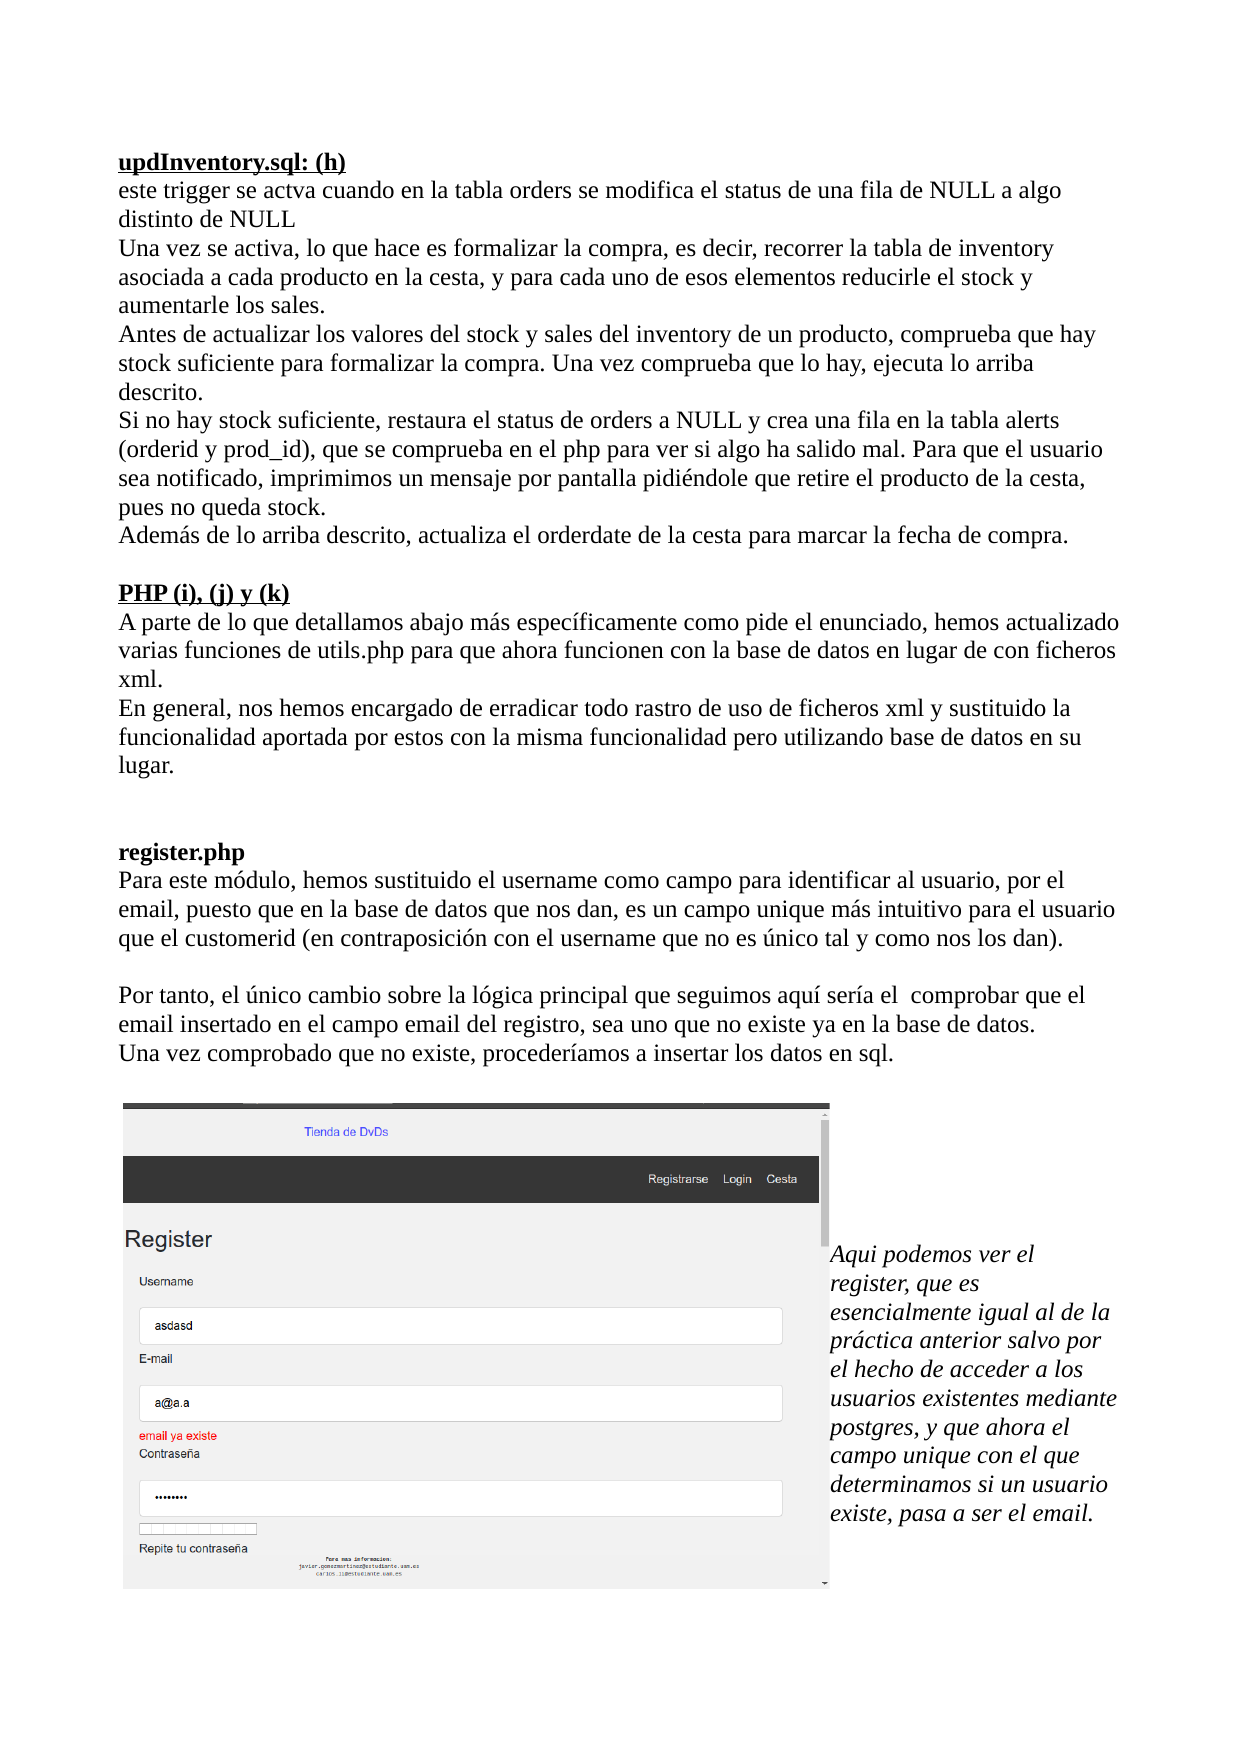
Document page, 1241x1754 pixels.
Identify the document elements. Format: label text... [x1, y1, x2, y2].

text A parte de lo que detallamos abajo más específicamente como pide el enunciado, hemos actualizado varias funciones de utils.php para que ahora funcionen con la base de datos en lugar de con ficheros xml. [118, 607, 1122, 693]
text Antes de actualizar los valores del stock y sales del inventory de un producto, comprueba que hay stock suficiente para formalizar la compra. Una vez comprueba que lo hay, ejecuta lo arriba descrito. [118, 319, 1122, 406]
text PHP (i), (j) y (k) [118, 578, 1122, 607]
picture [123, 1103, 830, 1589]
text Por tanto, el único cambio sobre la lógica principal que seguimos aquí sería el comprobar que el email insertado en el campo email del registro, sea uno que no existe ya en la base de datos. [118, 981, 1122, 1038]
text este trigger se actva cuando en la tabla orders se modifica el status de una fila de NULL a algo distinto de NULL [118, 176, 1122, 233]
text Además de lo arriba descrito, actualiza el orderdate de la cesta para marcar la fecha de compra. [118, 521, 1122, 549]
text Una vez se activa, lo que hace es formalizar la compra, es decir, recorrer la tabla de inventory asociada a cada producto en la cesta, y para cada uno de esos elementos reducirle el stock y aumentarle los sales. [118, 233, 1122, 319]
text Aqui podemos ver el register, que es esencialmente igual al de la práctica anterior salvo por el hecho de acceder a los usuarios existentes mediante postgres, y que ahora el campo unique con el que determinamos si un usuario existe, pasa a ser el email. [830, 1239, 1122, 1527]
text Si no hay stock suficiente, restaura el status de orders a NULL y crea una fila en la tabla alerts (orderid y prod_id), que se comprueba en el php para ver si algo ha salido mal. Para que el usuario sea notificado, imprimimos un mensaje por pantalla pidiéndole que retire el producto de la cesta, pues no queda stock. [118, 406, 1122, 521]
text register.php [118, 837, 1122, 866]
text Para este módulo, hemos sustituido el username como campo para identificar al usuario, por el email, puesto que en la base de datos que nos dan, es un campo unique más intuitivo para el usuario que el customerid (en contraposición con el username que no es único tal y como nos los dan). [118, 866, 1122, 952]
text En general, nos hemos encargado de erradicar todo rastro de uso de ficheros xml y sustituido la funcionalidad aportada por estos con la misma funcionalidad pero utilizando base de datos en su lugar. [118, 693, 1122, 779]
text Una vez comprobado que no existe, procederíamos a insertar los datos en sql. [118, 1038, 1122, 1067]
text updInventory.sql: (h) [118, 147, 1122, 176]
